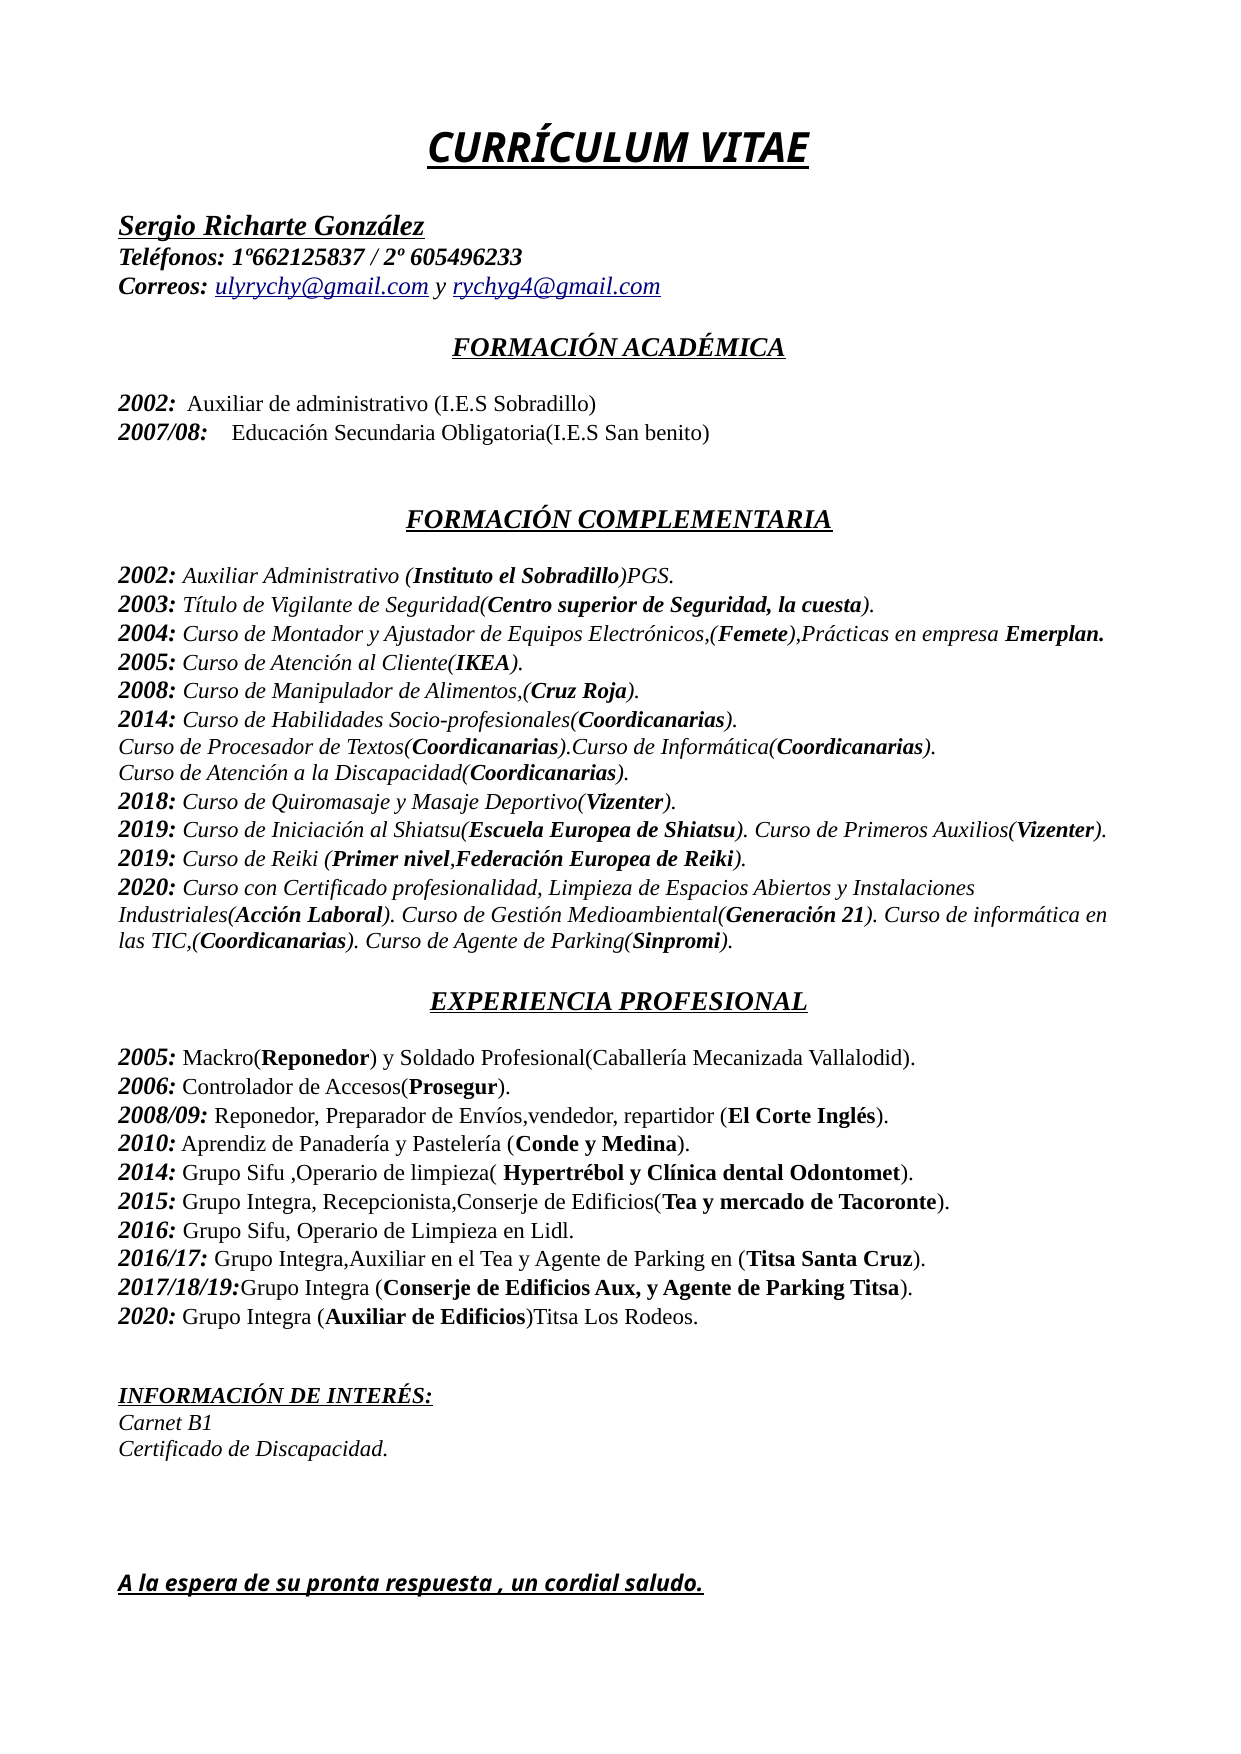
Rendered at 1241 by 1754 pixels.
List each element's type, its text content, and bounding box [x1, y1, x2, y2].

text Teléfonos: 1º662125837 / 2º 605496233 [118, 242, 1122, 271]
text 2019: Curso de Iniciación al Shiatsu(Escuela Europea de Shiatsu). Curso de Primeros Auxilios(Vizenter). [118, 814, 1122, 843]
text 2014: Grupo Sifu ,Operario de limpieza( Hypertrébol y Clínica dental Odontomet). [118, 1157, 1122, 1186]
text 2004: Curso de Montador y Ajustador de Equipos Electrónicos,(Femete),Prácticas en empresa Emerplan. [118, 618, 1122, 647]
text Sergio Richarte González [118, 208, 1122, 242]
text Curso de Procesador de Textos(Coordicanarias).Curso de Informática(Coordicanarias). [118, 733, 1122, 759]
text FORMACIÓN COMPLEMENTARIA [118, 503, 1122, 534]
text FORMACIÓN ACADÉMICA [118, 331, 1122, 362]
text 2003: Título de Vigilante de Seguridad(Centro superior de Seguridad, la cuesta). [118, 589, 1122, 618]
text INFORMACIÓN DE INTERÉS: [118, 1382, 1122, 1409]
text 2016/17: Grupo Integra,Auxiliar en el Tea y Agente de Parking en (Titsa Santa Cruz). [118, 1243, 1122, 1272]
text 2010: Aprendiz de Panadería y Pastelería (Conde y Medina). [118, 1128, 1122, 1157]
text Correos: ulyrychy@gmail.com y rychyg4@gmail.com [118, 271, 1122, 299]
text 2018: Curso de Quiromasaje y Masaje Deportivo(Vizenter). [118, 786, 1122, 814]
text 2005: Mackro(Reponedor) y Soldado Profesional(Caballería Mecanizada Vallalodid). [118, 1042, 1122, 1071]
text 2014: Curso de Habilidades Socio-profesionales(Coordicanarias). [118, 704, 1122, 733]
text Carnet B1 [118, 1409, 1122, 1435]
text 2008: Curso de Manipulador de Alimentos,(Cruz Roja). [118, 676, 1122, 704]
text Curso de Atención a la Discapacidad(Coordicanarias). [118, 759, 1122, 786]
text 2007/08: Educación Secundaria Obligatoria(I.E.S San benito) [118, 417, 1122, 446]
text 2020: Grupo Integra (Auxiliar de Edificios)Titsa Los Rodeos. [118, 1301, 1122, 1330]
text CURRÍCULUM VITAE [118, 118, 1122, 175]
text A la espera de su pronta respuesta , un cordial saludo. [118, 1567, 1122, 1598]
text 2015: Grupo Integra, Recepcionista,Conserje de Edificios(Tea y mercado de Tacoronte). [118, 1186, 1122, 1215]
text 2017/18/19:Grupo Integra (Conserje de Edificios Aux, y Agente de Parking Titsa). [118, 1272, 1122, 1301]
text Certificado de Discapacidad. [118, 1435, 1122, 1461]
text 2005: Curso de Atención al Cliente(IKEA). [118, 647, 1122, 676]
text 2002: Auxiliar de administrativo (I.E.S Sobradillo) [118, 388, 1122, 417]
text 2019: Curso de Reiki (Primer nivel,Federación Europea de Reiki). [118, 843, 1122, 872]
text 2002: Auxiliar Administrativo (Instituto el Sobradillo)PGS. [118, 561, 1122, 589]
text 2020: Curso con Certificado profesionalidad, Limpieza de Espacios Abiertos y Instalaciones Industriales(Acción Laboral). Curso de Gestión Medioambiental(Generación 21). Curso de informática en las TIC,(Coordicanarias). Curso de Agente de Parking(Sinpromi). [118, 872, 1122, 953]
text EXPERIENCIA PROFESIONAL [118, 985, 1122, 1016]
text 2008/09: Reponedor, Preparador de Envíos,vendedor, repartidor (El Corte Inglés). [118, 1100, 1122, 1128]
text 2016: Grupo Sifu, Operario de Limpieza en Lidl. [118, 1215, 1122, 1243]
text 2006: Controlador de Accesos(Prosegur). [118, 1071, 1122, 1100]
